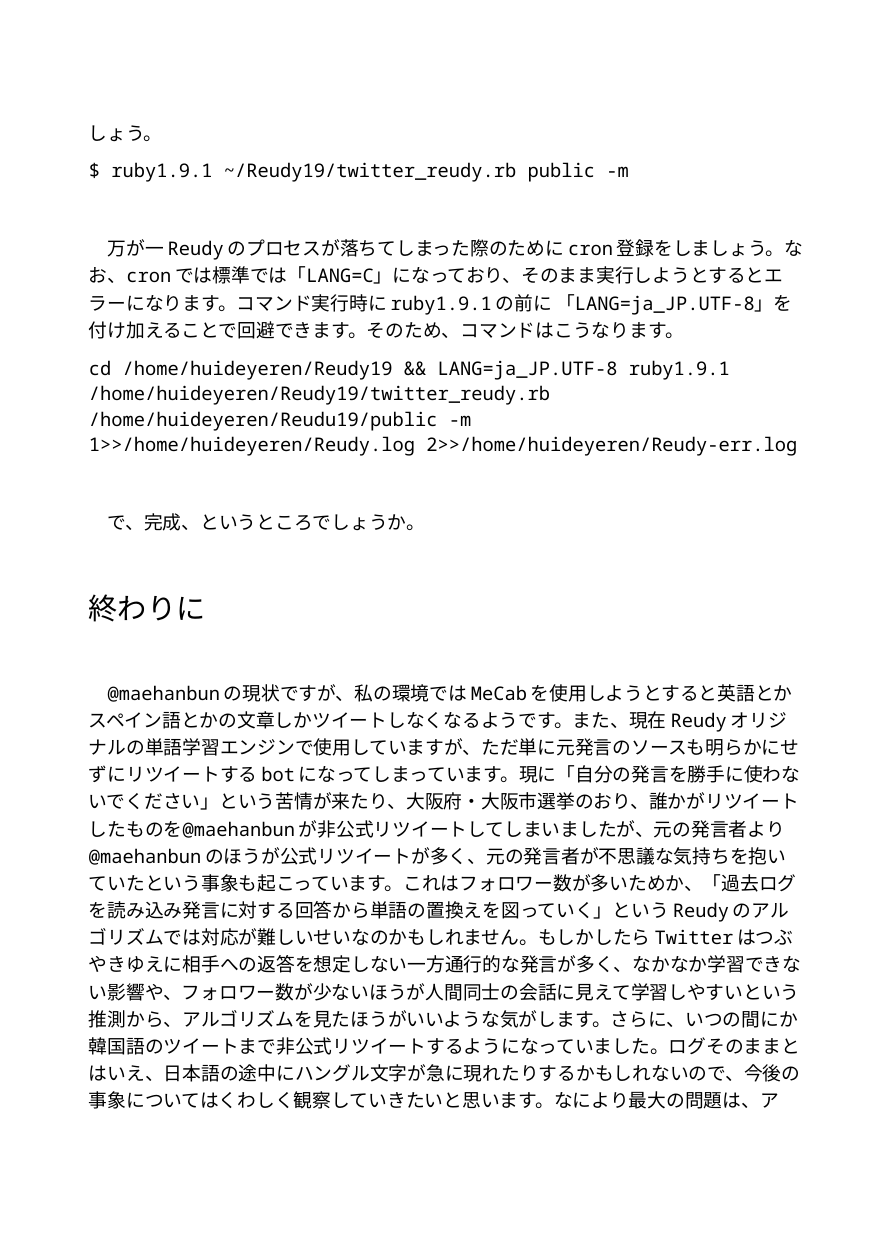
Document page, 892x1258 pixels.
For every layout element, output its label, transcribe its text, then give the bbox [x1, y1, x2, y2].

text $ ruby1.9.1 ~/Reudy19/twitter_reudy.rb public -m [88, 158, 803, 183]
text 万が一Reudyのプロセスが落ちてしまった際のためにcron登録をしましょう。なお、cronでは標準では「LANG=C」になっており、そのまま実行しようとするとエラーになります。コマンド実行時にruby1.9.1の前に 「LANG=ja_JP.UTF-8」を付け加えることで回避できます。そのため、コマンドはこうなります。 [88, 234, 803, 343]
text 終わりに [88, 585, 803, 628]
text しょう。 [88, 118, 803, 145]
text @maehanbunの現状ですが、私の環境ではMeCabを使用しようとすると英語とかスペイン語とかの文章しかツイートしなくなるようです。また、現在Reudyオリジナルの単語学習エンジンで使用していますが、ただ単に元発言のソースも明らかにせずにリツイートするbotになってしまっています。現に「自分の発言を勝手に使わないでください」という苦情が来たり、大阪府・大阪市選挙のおり、誰かがリツイートしたものを@maehanbunが非公式リツイートしてしまいましたが、元の発言者より@maehanbunのほうが公式リツイートが多く、元の発言者が不思議な気持ちを抱いていたという事象も起こっています。これはフォロワー数が多いためか、「過去ログを読み込み発言に対する回答から単語の置換えを図っていく」というReudyのアルゴリズムでは対応が難しいせいなのかもしれません。もしかしたらTwitterはつぶやきゆえに相手への返答を想定しない一方通行的な発言が多く、なかなか学習できない影響や、フォロワー数が少ないほうが人間同士の会話に見えて学習しやすいという推測から、アルゴリズムを見たほうがいいような気がします。さらに、いつの間にか韓国語のツイートまで非公式リツイートするようになっていました。ログそのままとはいえ、日本語の途中にハングル文字が急に現れたりするかもしれないので、今後の事象についてはくわしく観察していきたいと思います。なにより最大の問題は、ア [88, 678, 803, 1113]
text cd /home/huideyeren/Reudy19 && LANG=ja_JP.UTF-8 ruby1.9.1 /home/huideyeren/Reudy19/twitter_reudy.rb /home/huideyeren/Reudu19/public -m 1>>/home/huideyeren/Reudy.log 2>>/home/huideyeren/Reudy-err.log [88, 355, 803, 457]
text で、完成、というところでしょうか。 [88, 508, 803, 535]
